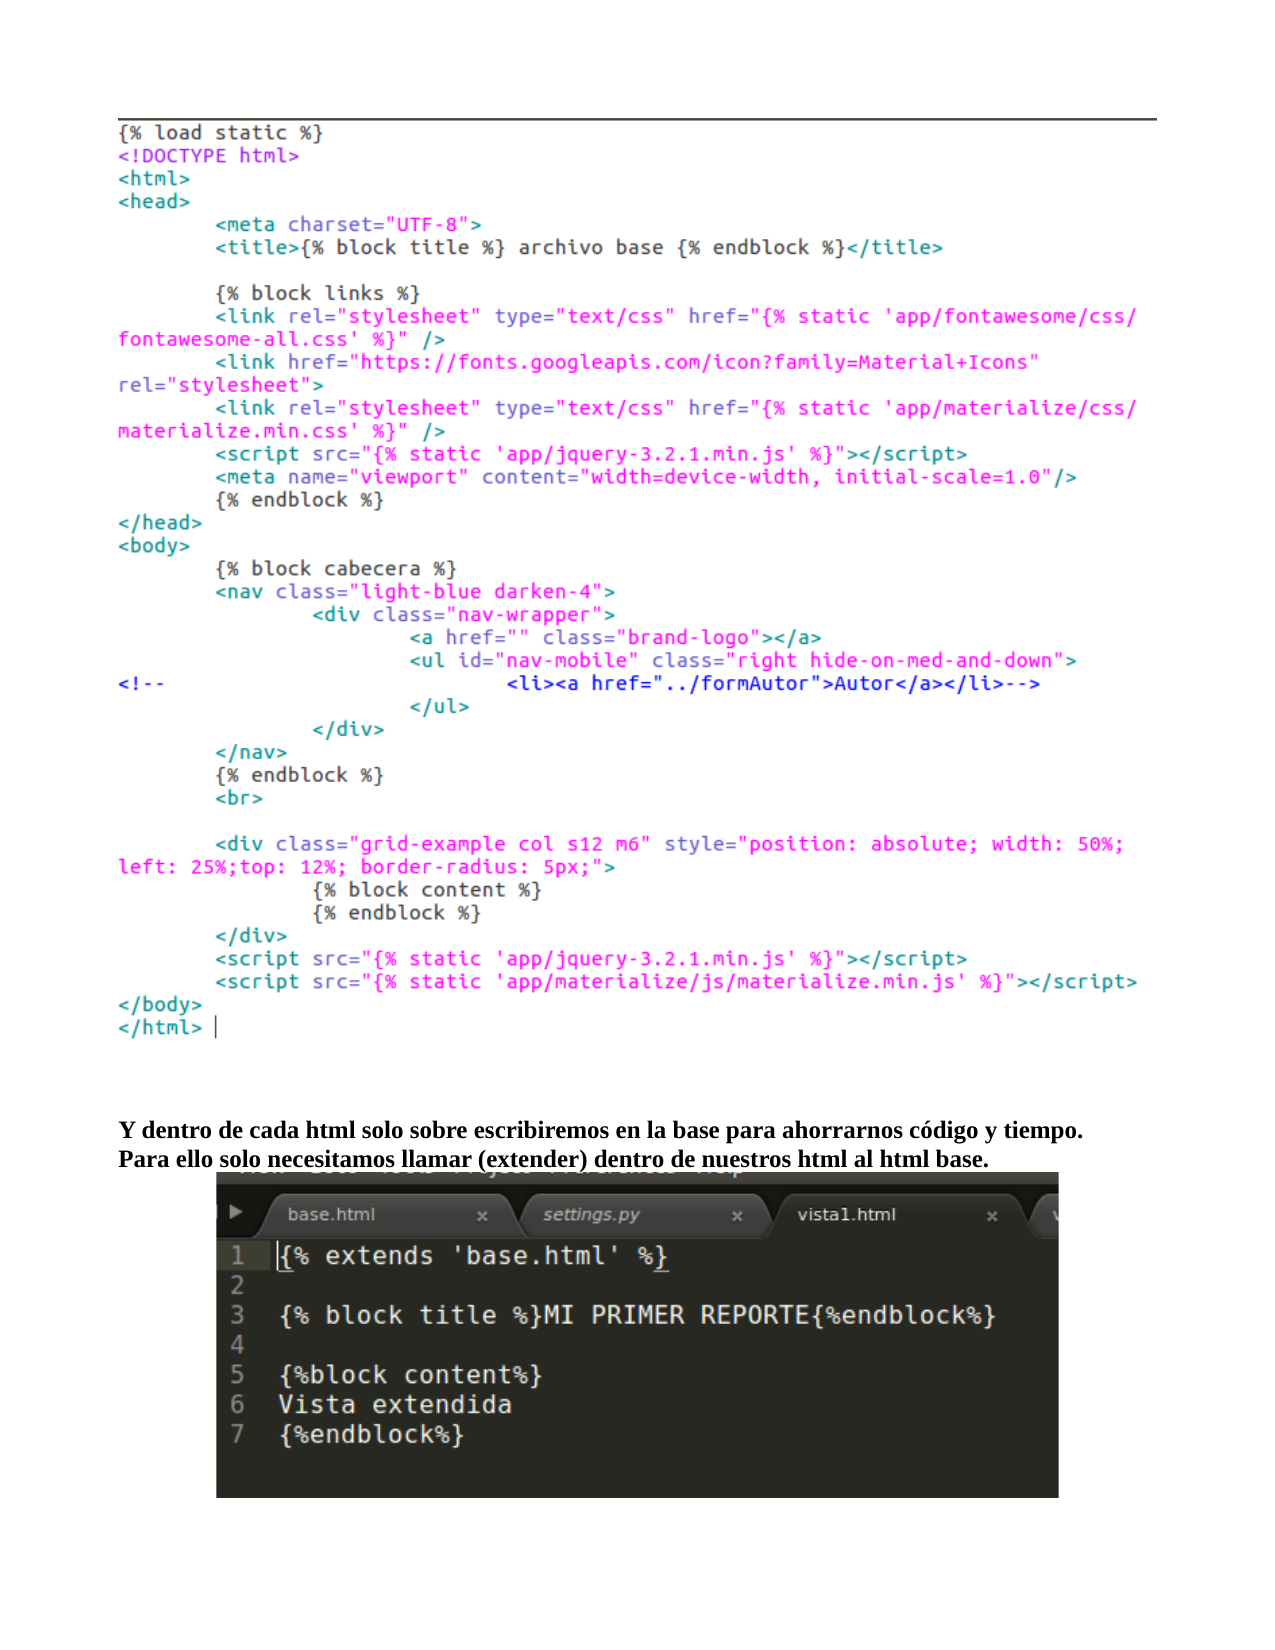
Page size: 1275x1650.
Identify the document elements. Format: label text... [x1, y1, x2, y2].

text Para ello solo necesitamos llamar (extender) dentro de nuestros html al html base. [118, 1144, 1157, 1173]
picture [216, 1172, 1059, 1498]
text Y dentro de cada html solo sobre escribiremos en la base para ahorrarnos código y tiempo. [118, 1115, 1157, 1144]
picture [118, 118, 1157, 1087]
